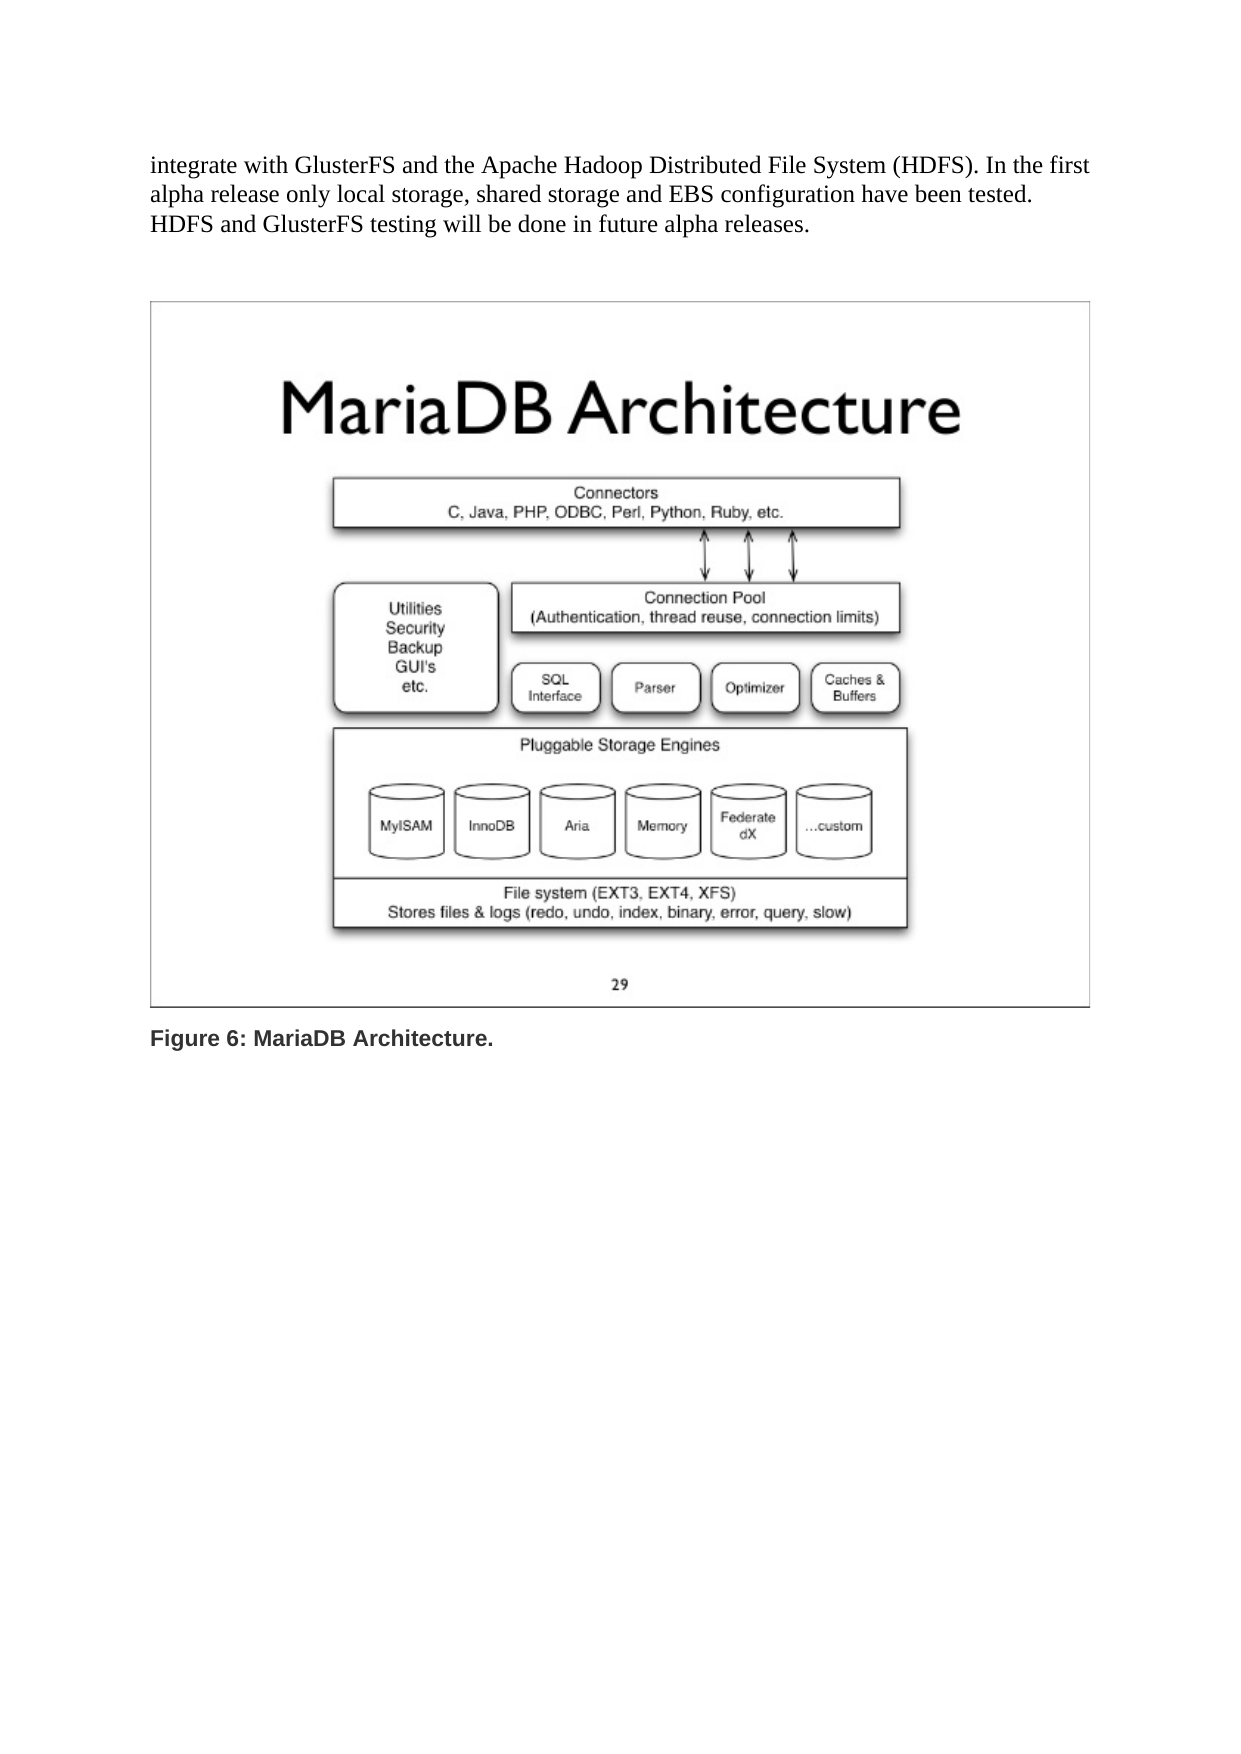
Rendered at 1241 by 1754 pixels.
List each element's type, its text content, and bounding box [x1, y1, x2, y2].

text Figure 6: MariaDB Architecture. [150, 1025, 1090, 1051]
text integrate with GlusterFS and the Apache Hadoop Distributed File System (HDFS). In the first alpha release only local storage, shared storage and EBS configuration have been tested. HDFS and GlusterFS testing will be done in future alpha releases. [150, 150, 1090, 238]
